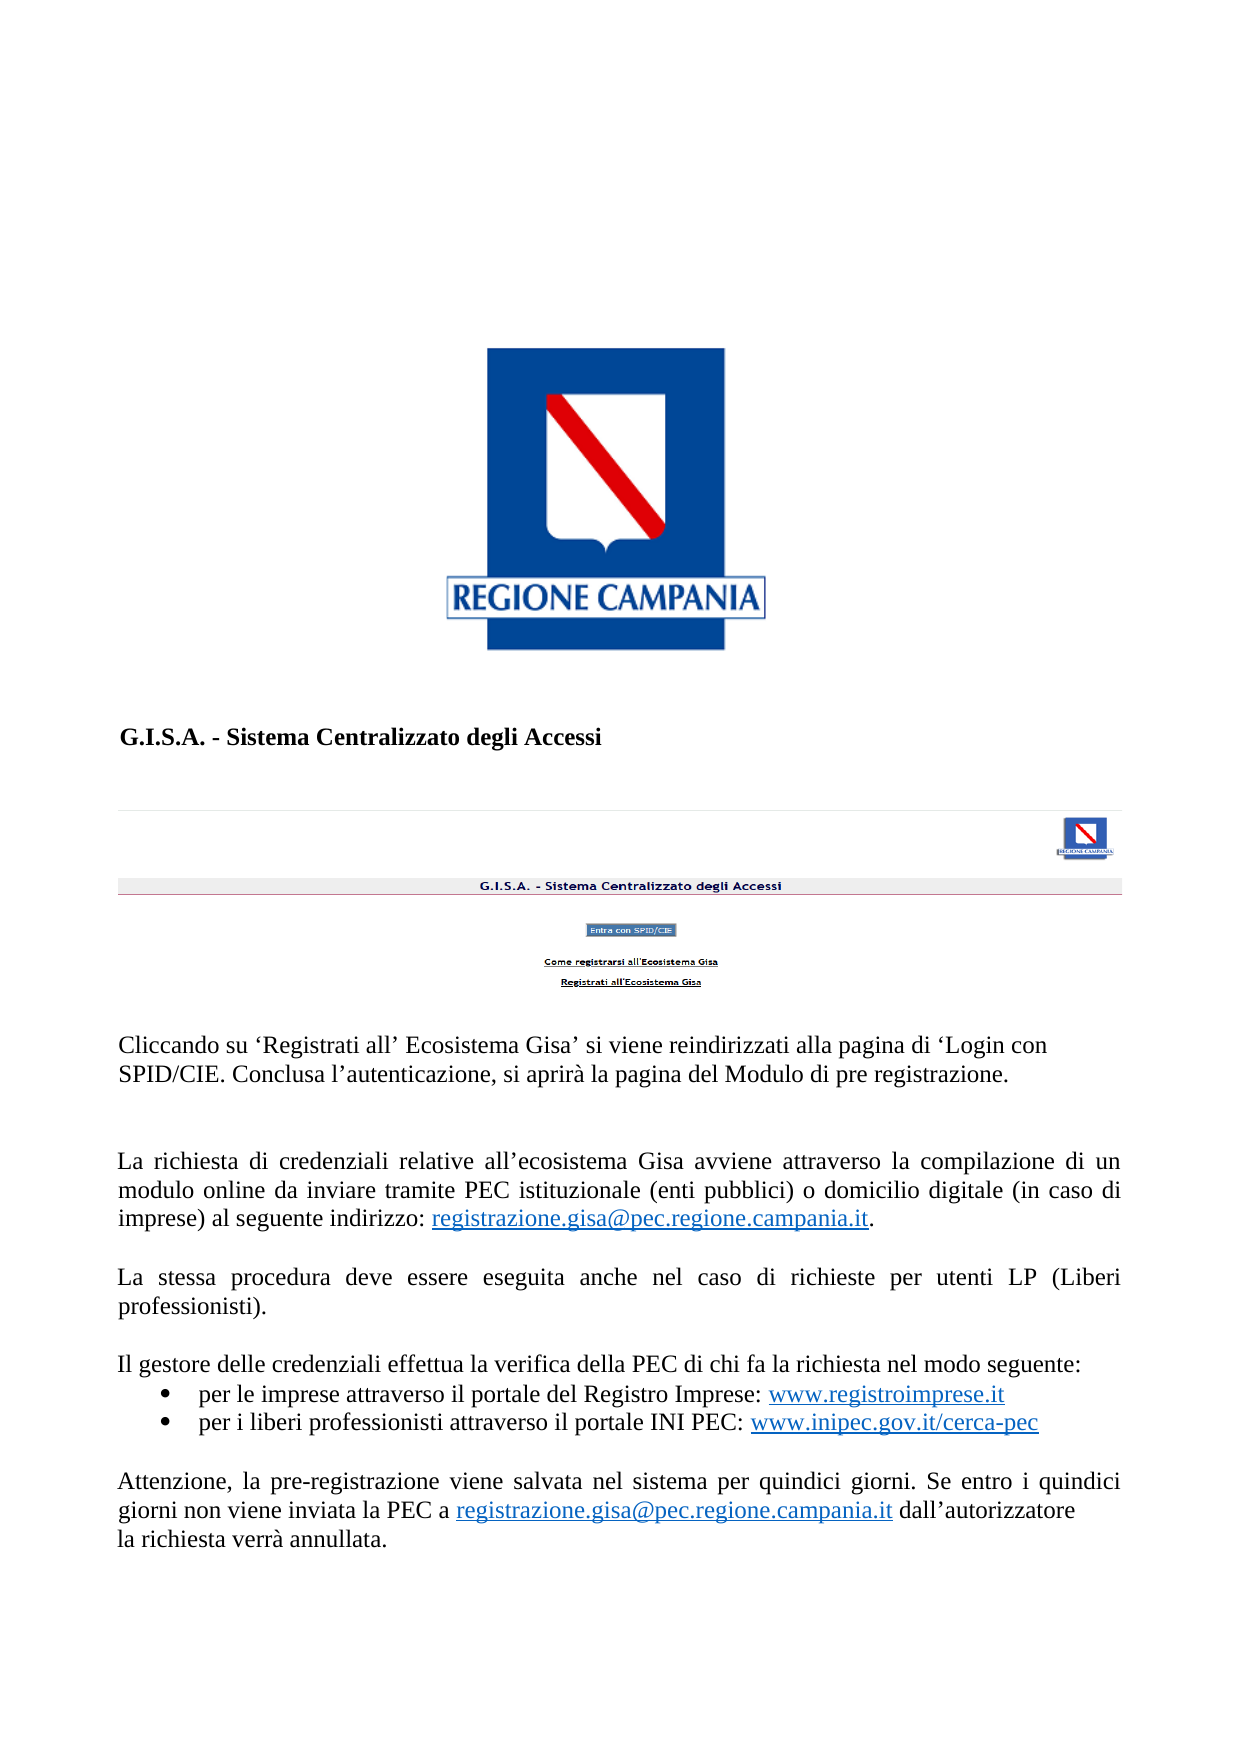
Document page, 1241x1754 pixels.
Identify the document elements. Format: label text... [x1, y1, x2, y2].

picture [446, 347, 767, 651]
text Il gestore delle credenziali effettua la verifica della PEC di chi fa la richiesta nel modo seguente: [117, 1349, 1122, 1378]
text Attenzione, la pre-registrazione viene salvata nel sistema per quindici giorni. Se entro i quindici giorni non viene inviata la PEC a registrazione.gisa@pec.regione.campania.it dall’autorizzatore [117, 1466, 1122, 1523]
text La stessa procedura deve essere eseguita anche nel caso di richieste per utenti LP (Liberi professionisti). [117, 1262, 1122, 1319]
text la richiesta verrà annullata. [117, 1524, 1122, 1553]
text G.I.S.A. - Sistema Centralizzato degli Accessi [119, 722, 1122, 751]
picture [118, 810, 1123, 1030]
list per i liberi professionisti attraverso il portale INI PEC: www.inipec.gov.it/cerca-pec [161, 1407, 1122, 1436]
text La richiesta di credenziali relative all’ecosistema Gisa avviene attraverso la compilazione di un modulo online da inviare tramite PEC istituzionale (enti pubblici) o domicilio digitale (in caso di imprese) al seguente indirizzo: registrazione.gisa@pec.regione.campania.it. [117, 1146, 1122, 1232]
text Cliccando su ‘Registrati all’ Ecosistema Gisa’ si viene reindirizzati alla pagina di ‘Login con SPID/CIE. Conclusa l’autenticazione, si aprirà la pagina del Modulo di pre registrazione. [118, 1030, 1122, 1087]
list per le imprese attraverso il portale del Registro Imprese: www.registroimprese.it [161, 1379, 1122, 1407]
